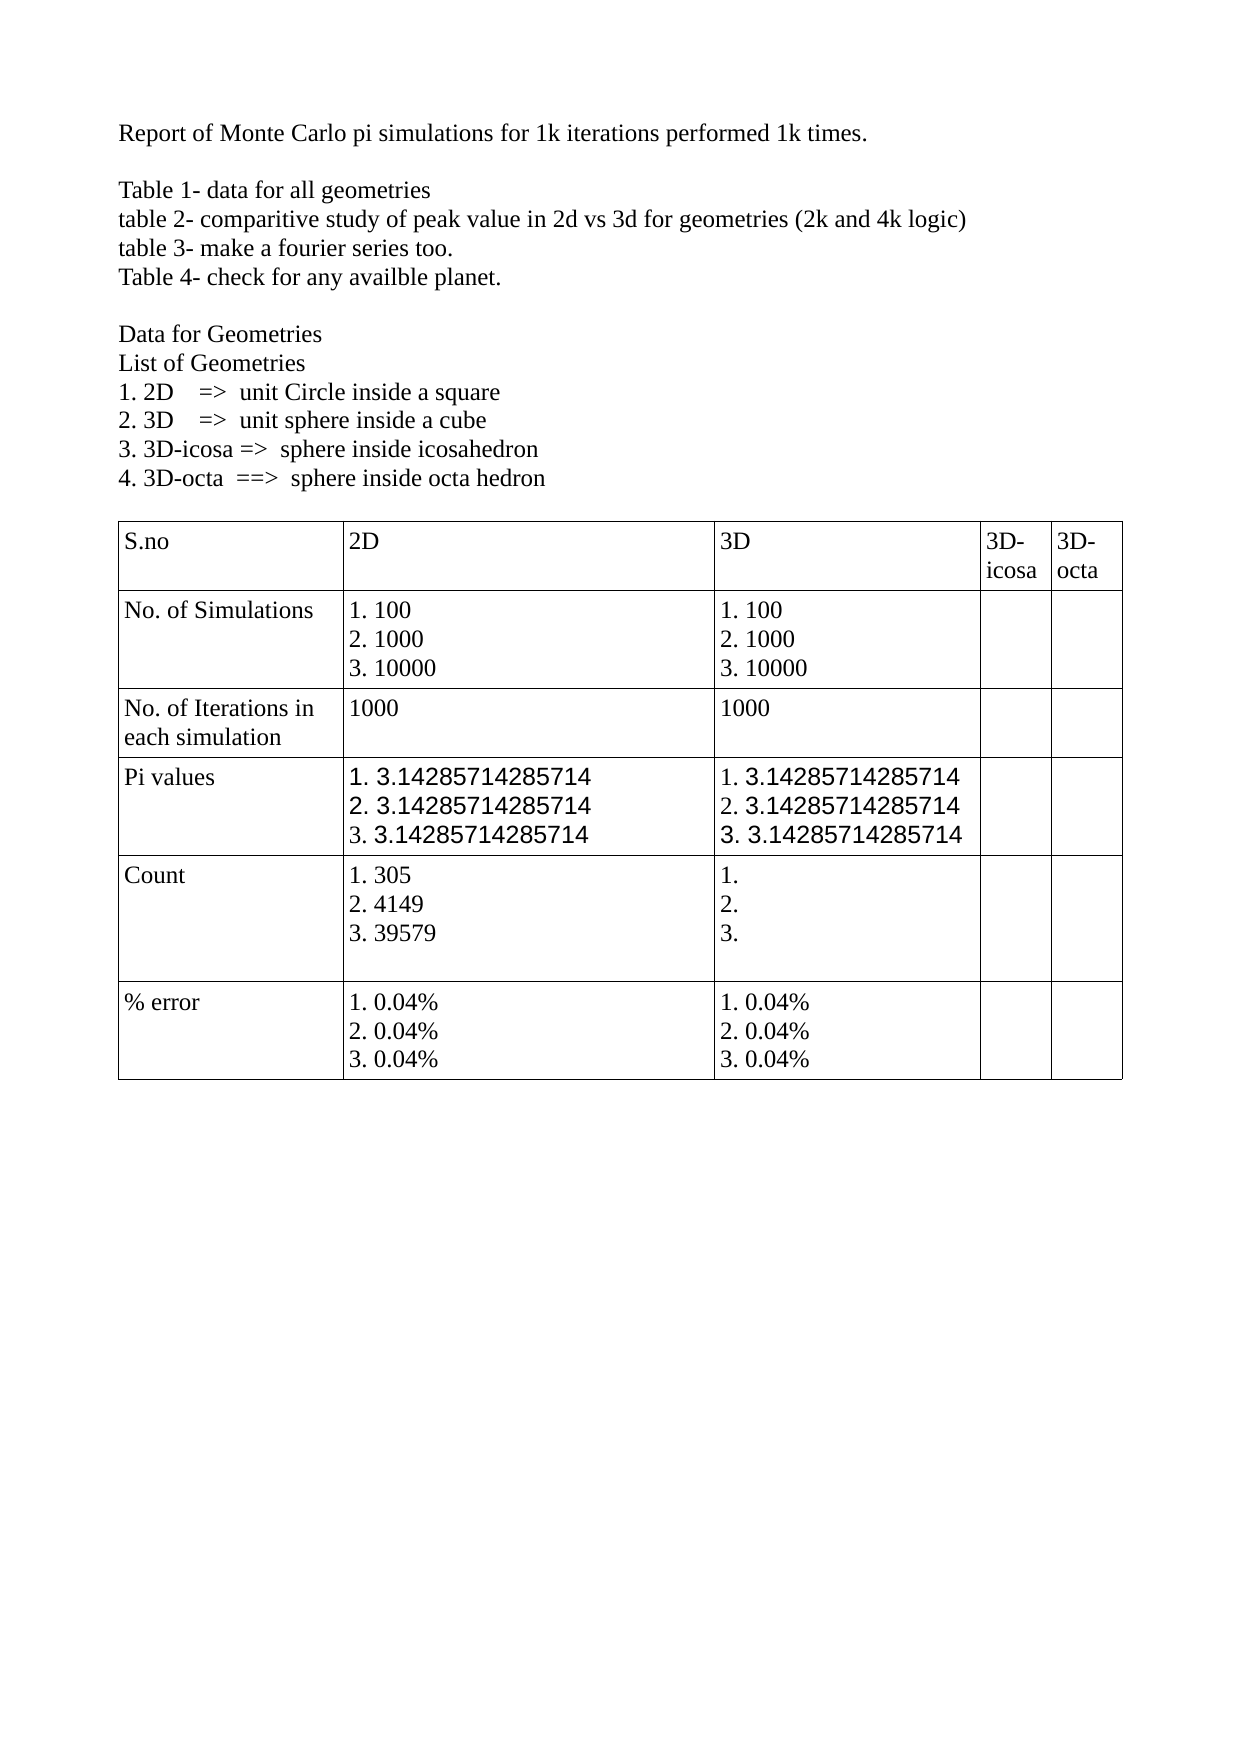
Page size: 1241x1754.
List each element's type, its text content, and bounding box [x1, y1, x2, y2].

table_header 2D [344, 522, 714, 590]
text 4. 3D-octa ==> sphere inside octa hedron [118, 463, 1122, 492]
table_cell Count [119, 856, 343, 981]
text 1. 2D => unit Circle inside a square [118, 377, 1122, 406]
table_cell 1. 0.04% 2. 0.04% 3. 0.04% [344, 982, 714, 1079]
table_cell No. of Iterations in each simulation [119, 689, 343, 757]
table_cell [981, 758, 1051, 854]
table_cell % error [119, 982, 343, 1079]
table_cell 1. 2. 3. [715, 856, 980, 981]
table_cell [1052, 689, 1122, 757]
text List of Geometries [118, 348, 1122, 377]
table_cell [1052, 758, 1122, 854]
table_header 3D [715, 522, 980, 590]
text 3. 3D-icosa => sphere inside icosahedron [118, 434, 1122, 463]
table_cell [981, 689, 1051, 757]
table_cell 1000 [344, 689, 714, 757]
table_cell 1. 0.04% 2. 0.04% 3. 0.04% [715, 982, 980, 1079]
text table 2- comparitive study of peak value in 2d vs 3d for geometries (2k and 4k logic) [118, 204, 1122, 233]
text Report of Monte Carlo pi simulations for 1k iterations performed 1k times. [118, 118, 1122, 147]
table_cell 1. 3.14285714285714 2. 3.14285714285714 3. 3.14285714285714 [715, 758, 980, 854]
table_cell Pi values [119, 758, 343, 854]
table_header 3D-octa [1052, 522, 1122, 590]
table_cell [981, 856, 1051, 981]
table_cell [1052, 591, 1122, 687]
text Table 4- check for any availble planet. [118, 262, 1122, 291]
table_cell 1. 100 2. 1000 3. 10000 [715, 591, 980, 687]
table_cell 1. 100 2. 1000 3. 10000 [344, 591, 714, 687]
table_cell [1052, 856, 1122, 981]
table_cell 1. 3.14285714285714 2. 3.14285714285714 3. 3.14285714285714 [344, 758, 714, 854]
table_header 3D-icosa [981, 522, 1051, 590]
text Data for Geometries [118, 319, 1122, 348]
table_cell No. of Simulations [119, 591, 343, 687]
table_cell 1. 305 2. 4149 3. 39579 [344, 856, 714, 981]
table_header S.no [119, 522, 343, 590]
table_cell 1000 [715, 689, 980, 757]
text Table 1- data for all geometries [118, 176, 1122, 204]
text table 3- make a fourier series too. [118, 233, 1122, 262]
text 2. 3D => unit sphere inside a cube [118, 406, 1122, 434]
table_cell [1052, 982, 1122, 1079]
table_cell [981, 982, 1051, 1079]
table_cell [981, 591, 1051, 687]
